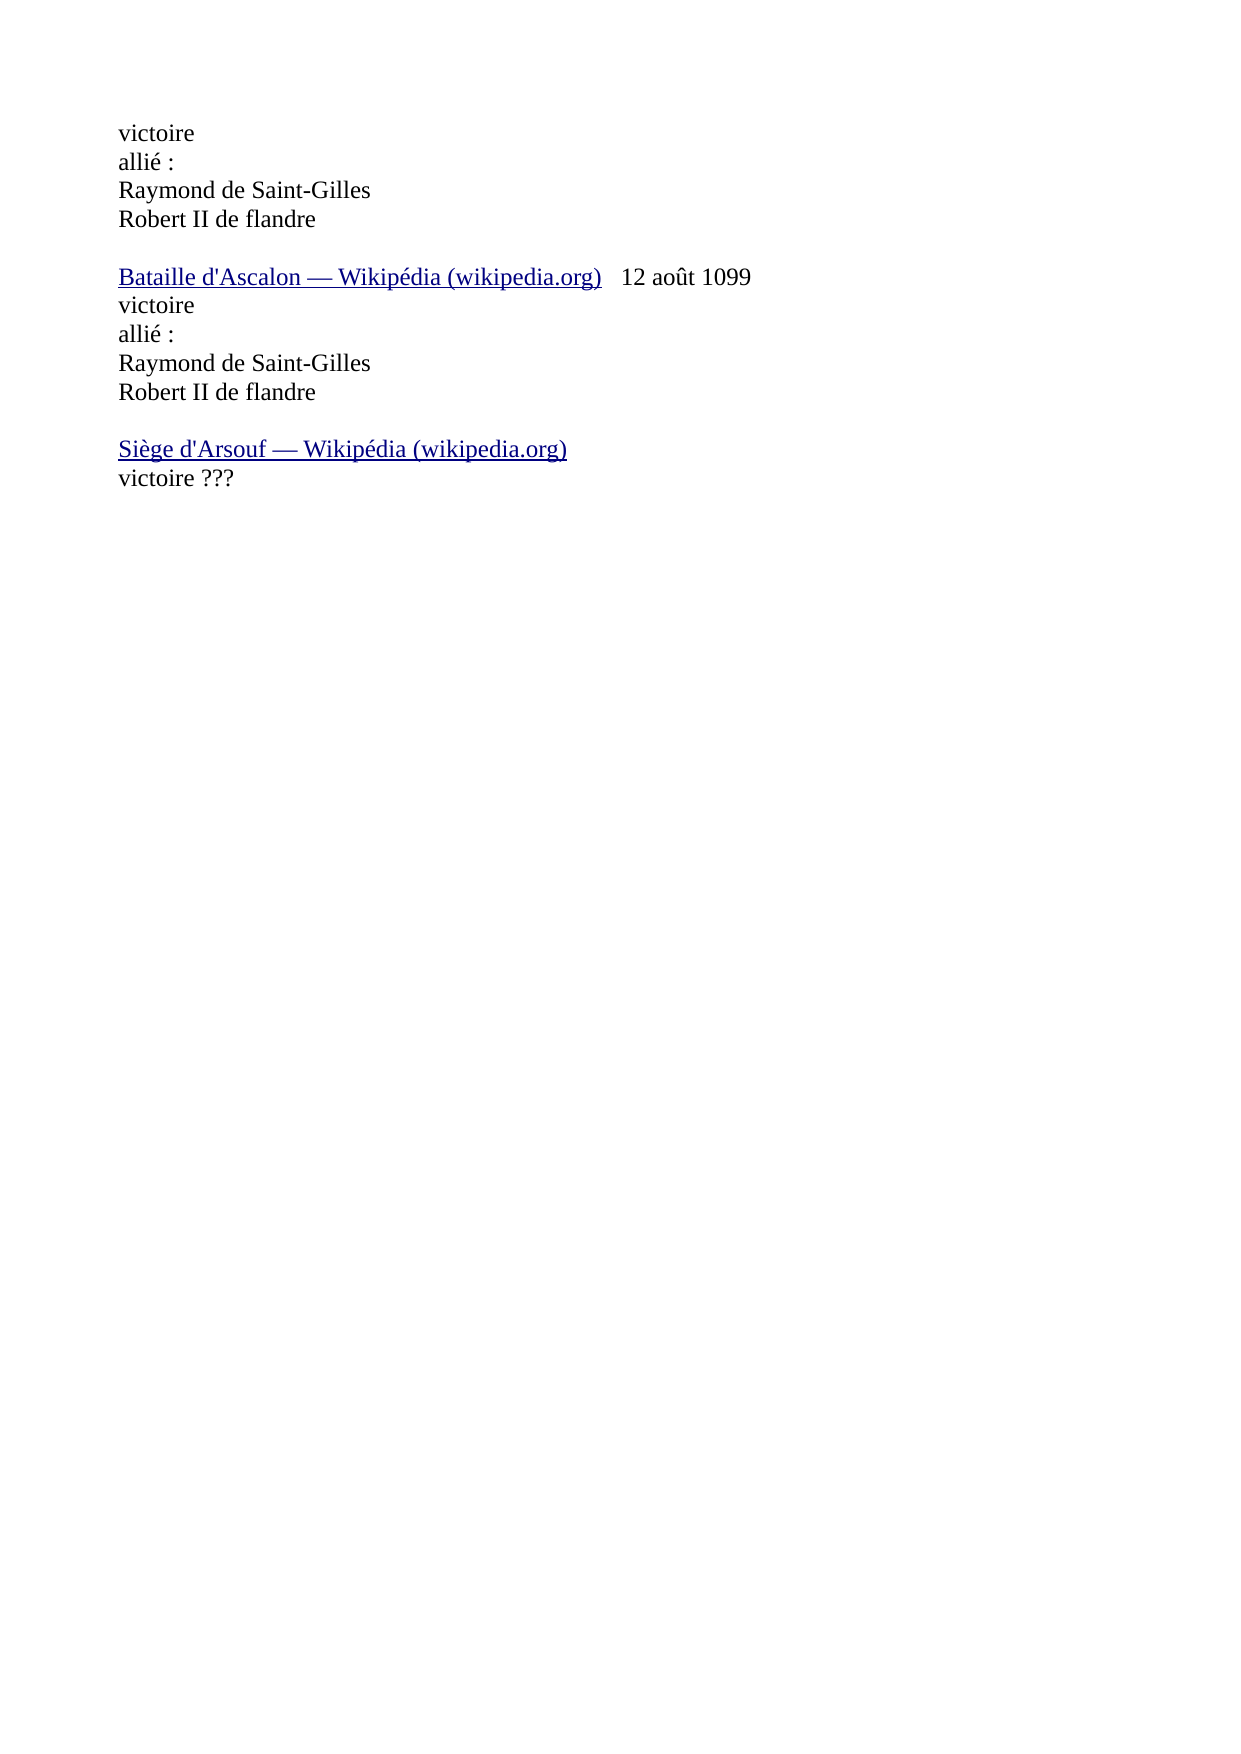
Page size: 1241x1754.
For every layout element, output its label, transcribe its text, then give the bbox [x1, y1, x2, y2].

text Siège d'Arsouf — Wikipédia (wikipedia.org) [118, 434, 1122, 463]
text victoire ??? [118, 463, 1122, 492]
text Raymond de Saint-Gilles [118, 348, 1122, 377]
text Raymond de Saint-Gilles [118, 176, 1122, 204]
text Robert II de flandre [118, 204, 1122, 233]
text victoire [118, 291, 1122, 319]
text allié : [118, 319, 1122, 348]
text Bataille d'Ascalon — Wikipédia (wikipedia.org) 12 août 1099 [118, 262, 1122, 291]
text Robert II de flandre [118, 377, 1122, 406]
text victoire [118, 118, 1122, 147]
text allié : [118, 147, 1122, 176]
